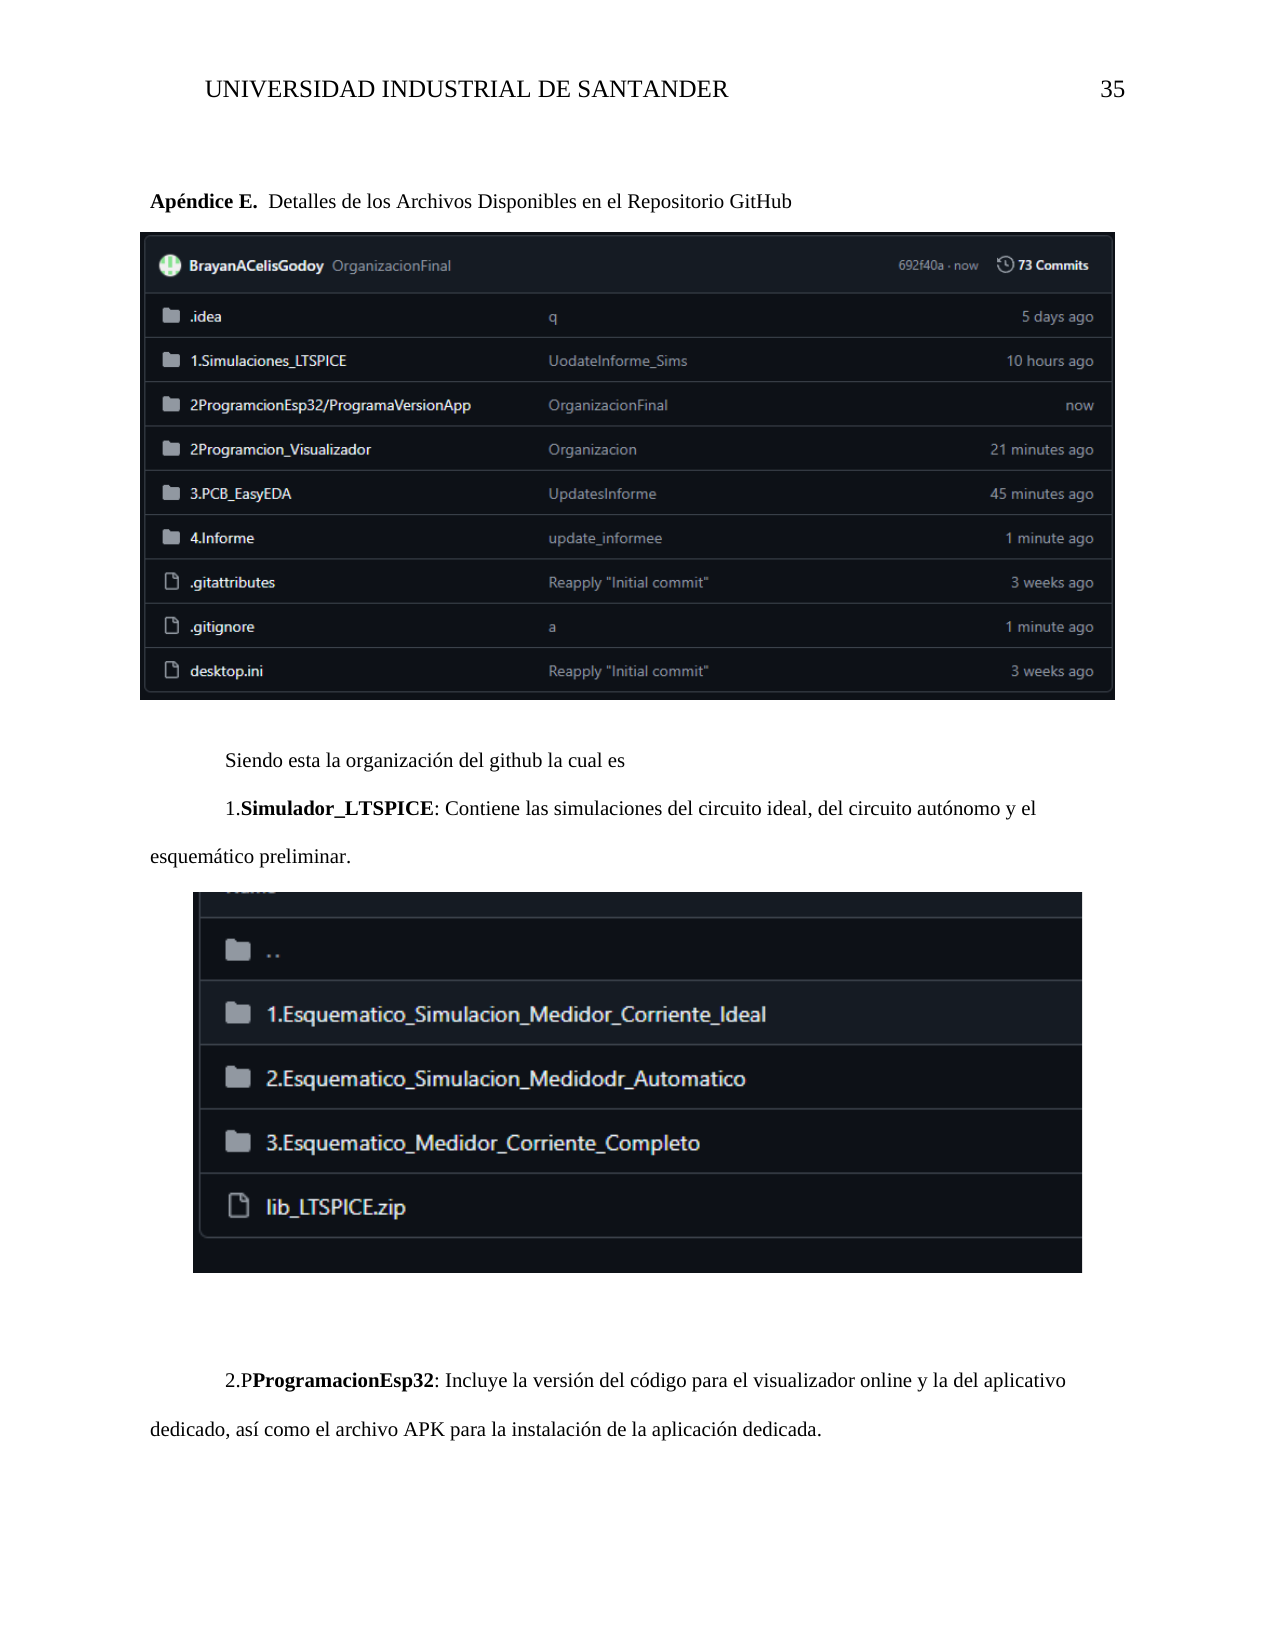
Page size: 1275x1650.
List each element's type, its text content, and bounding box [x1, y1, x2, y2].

subtitle Apéndice E. Detalles de los Archivos Disponibles en el Repositorio GitHub [150, 189, 1125, 213]
text 2.PProgramacionEsp32: Incluye la versión del código para el visualizador online y la del aplicativo dedicado, así como el archivo APK para la instalación de la aplicación dedicada. [150, 1368, 1125, 1441]
picture [140, 232, 1115, 700]
text 1.Simulador_LTSPICE: Contiene las simulaciones del circuito ideal, del circuito autónomo y el esquemático preliminar. [150, 796, 1125, 868]
text Siendo esta la organización del github la cual es [150, 237, 1125, 772]
picture [193, 892, 1083, 1273]
